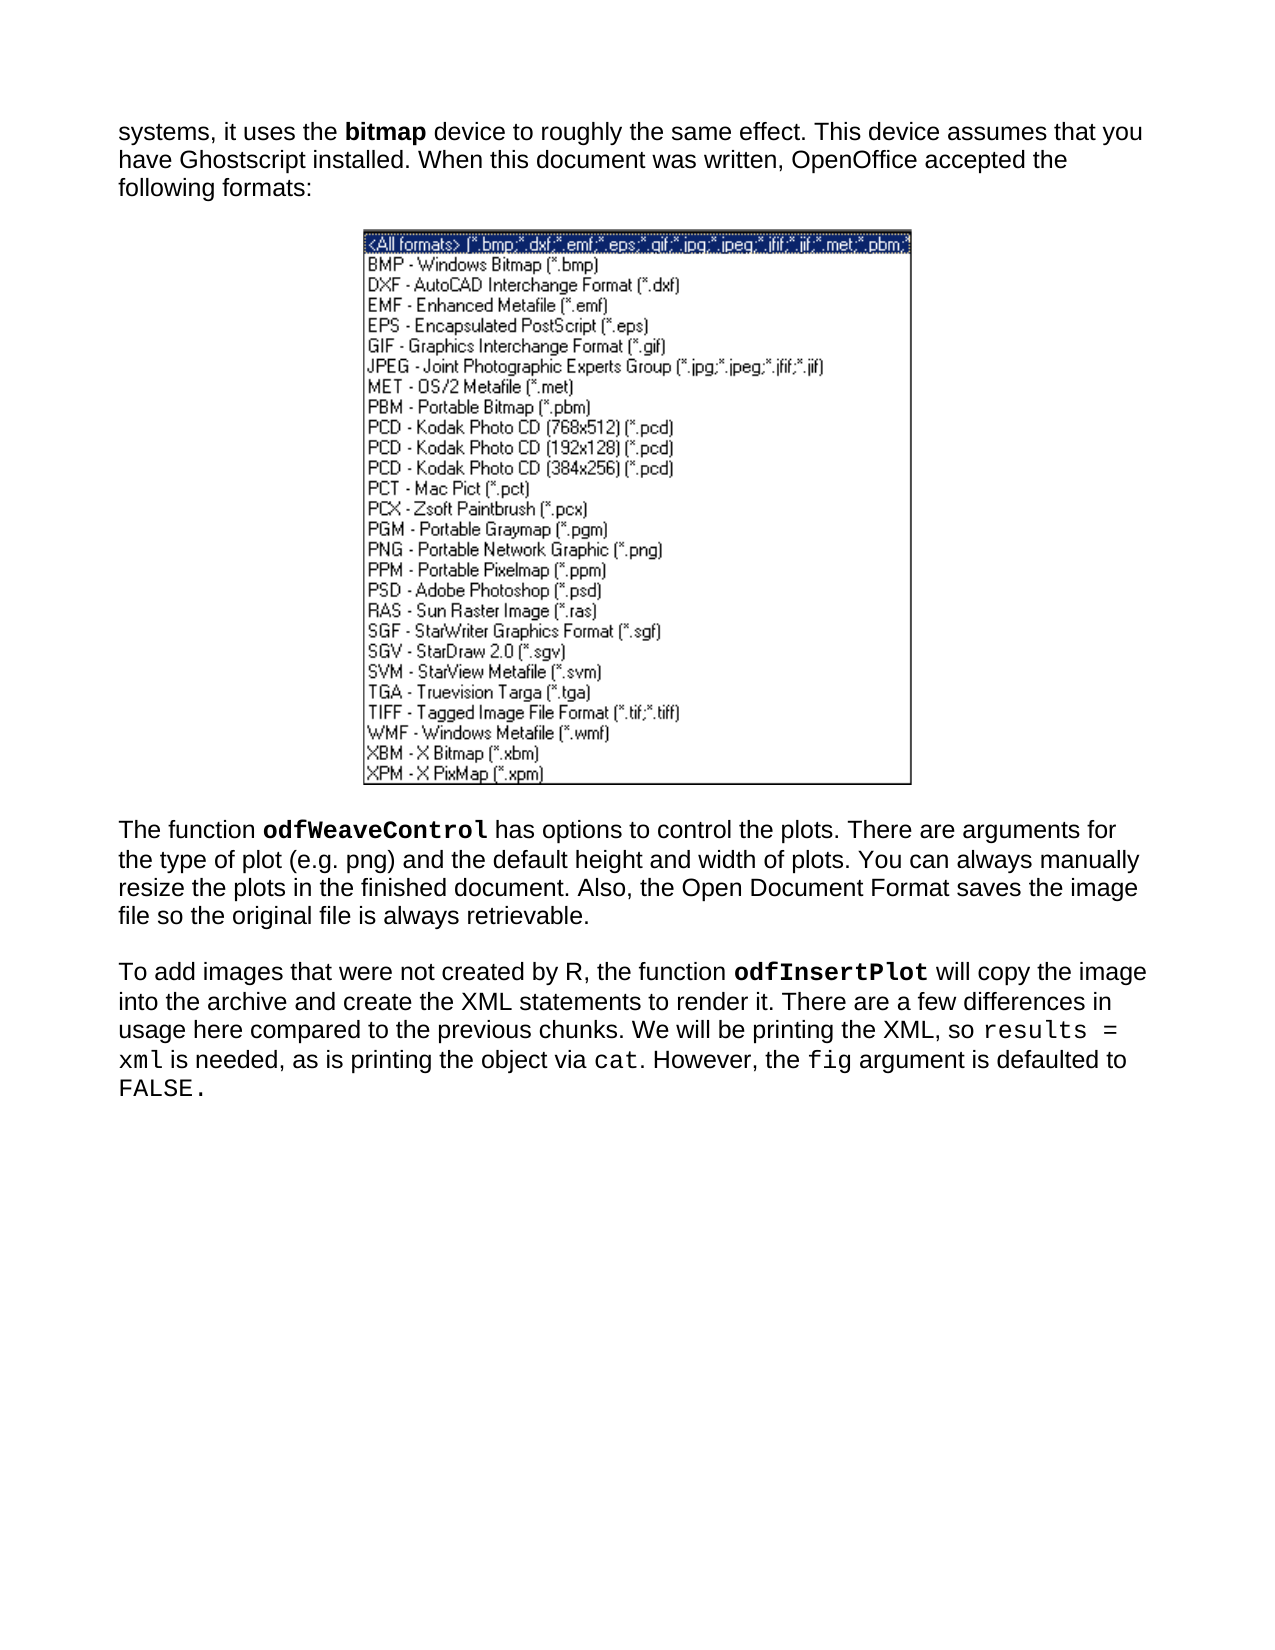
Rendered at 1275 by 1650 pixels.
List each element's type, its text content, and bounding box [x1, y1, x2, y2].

text systems, it uses the bitmap device to roughly the same effect. This device assumes that you have Ghostscript installed. When this document was written, OpenOffice accepted the following formats: [118, 118, 1157, 202]
text The function odfWeaveControl has options to control the plots. There are arguments for the type of plot (e.g. png) and the default height and width of plots. You can always manually resize the plots in the finished document. Also, the Open Document Format saves the image file so the original file is always retrievable. [118, 816, 1157, 930]
picture [363, 229, 912, 785]
text To add images that were not created by R, the function odfInsertPlot will copy the image into the archive and create the XML statements to render it. There are a few differences in usage here compared to the previous chunks. We will be printing the XML, so results = xml is needed, as is printing the object via cat. However, the fig argument is defaulted to FALSE. [118, 958, 1157, 1104]
